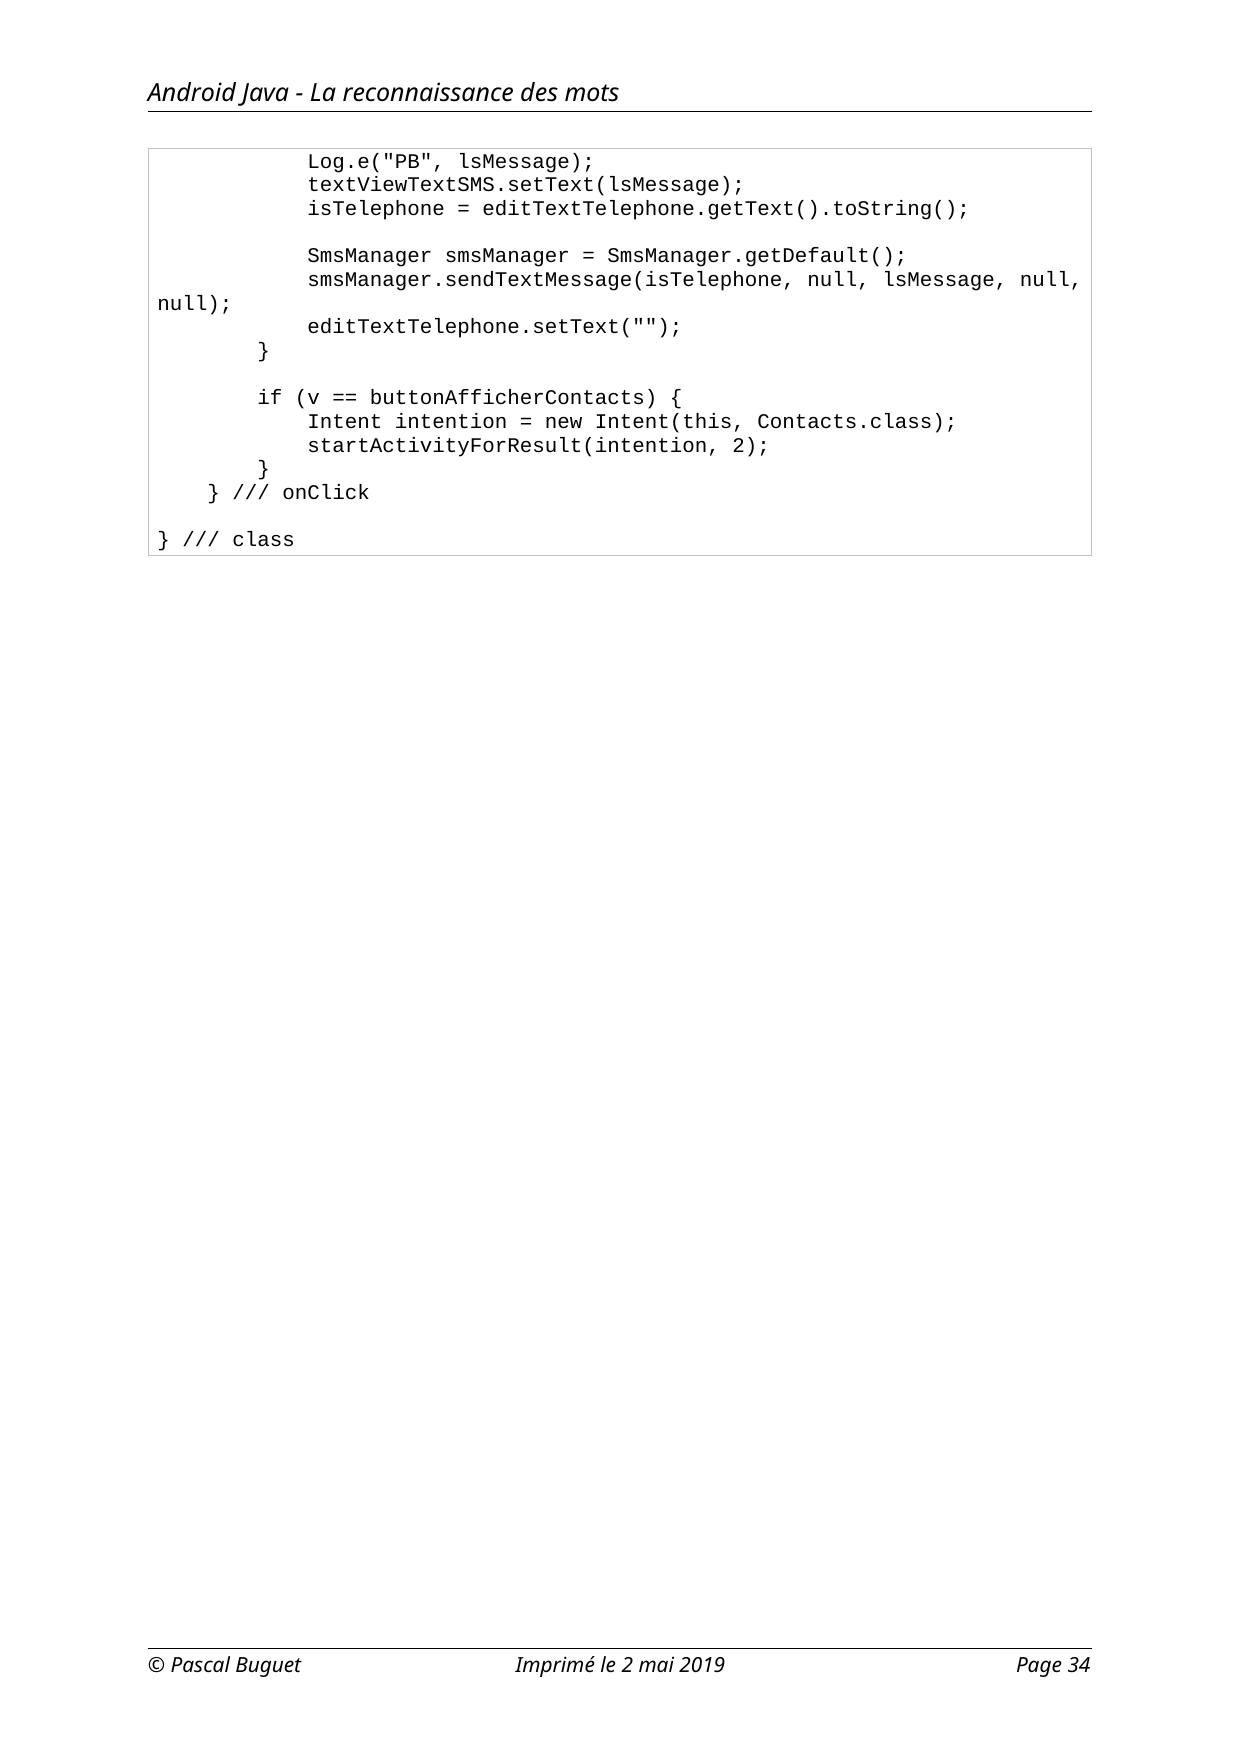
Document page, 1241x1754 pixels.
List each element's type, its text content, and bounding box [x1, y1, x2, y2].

text } [149, 455, 1091, 479]
text } [149, 337, 1091, 361]
text } /// onClick [149, 479, 1091, 502]
text isTelephone = editTextTelephone.getText().toString(); [149, 195, 1091, 219]
text if (v == buttonAfficherContacts) { [149, 384, 1091, 408]
text textViewTextSMS.setText(lsMessage); [149, 171, 1091, 195]
text Intent intention = new Intent(this, Contacts.class); [149, 408, 1091, 431]
text } /// class [149, 526, 1091, 555]
text startActivityForResult(intention, 2); [149, 431, 1091, 455]
text SmsManager smsManager = SmsManager.getDefault(); [149, 242, 1091, 266]
text smsManager.sendTextMessage(isTelephone, null, lsMessage, null, null); [149, 266, 1091, 313]
text editTextTelephone.setText(""); [149, 313, 1091, 337]
text Log.e("PB", lsMessage); [149, 149, 1091, 171]
